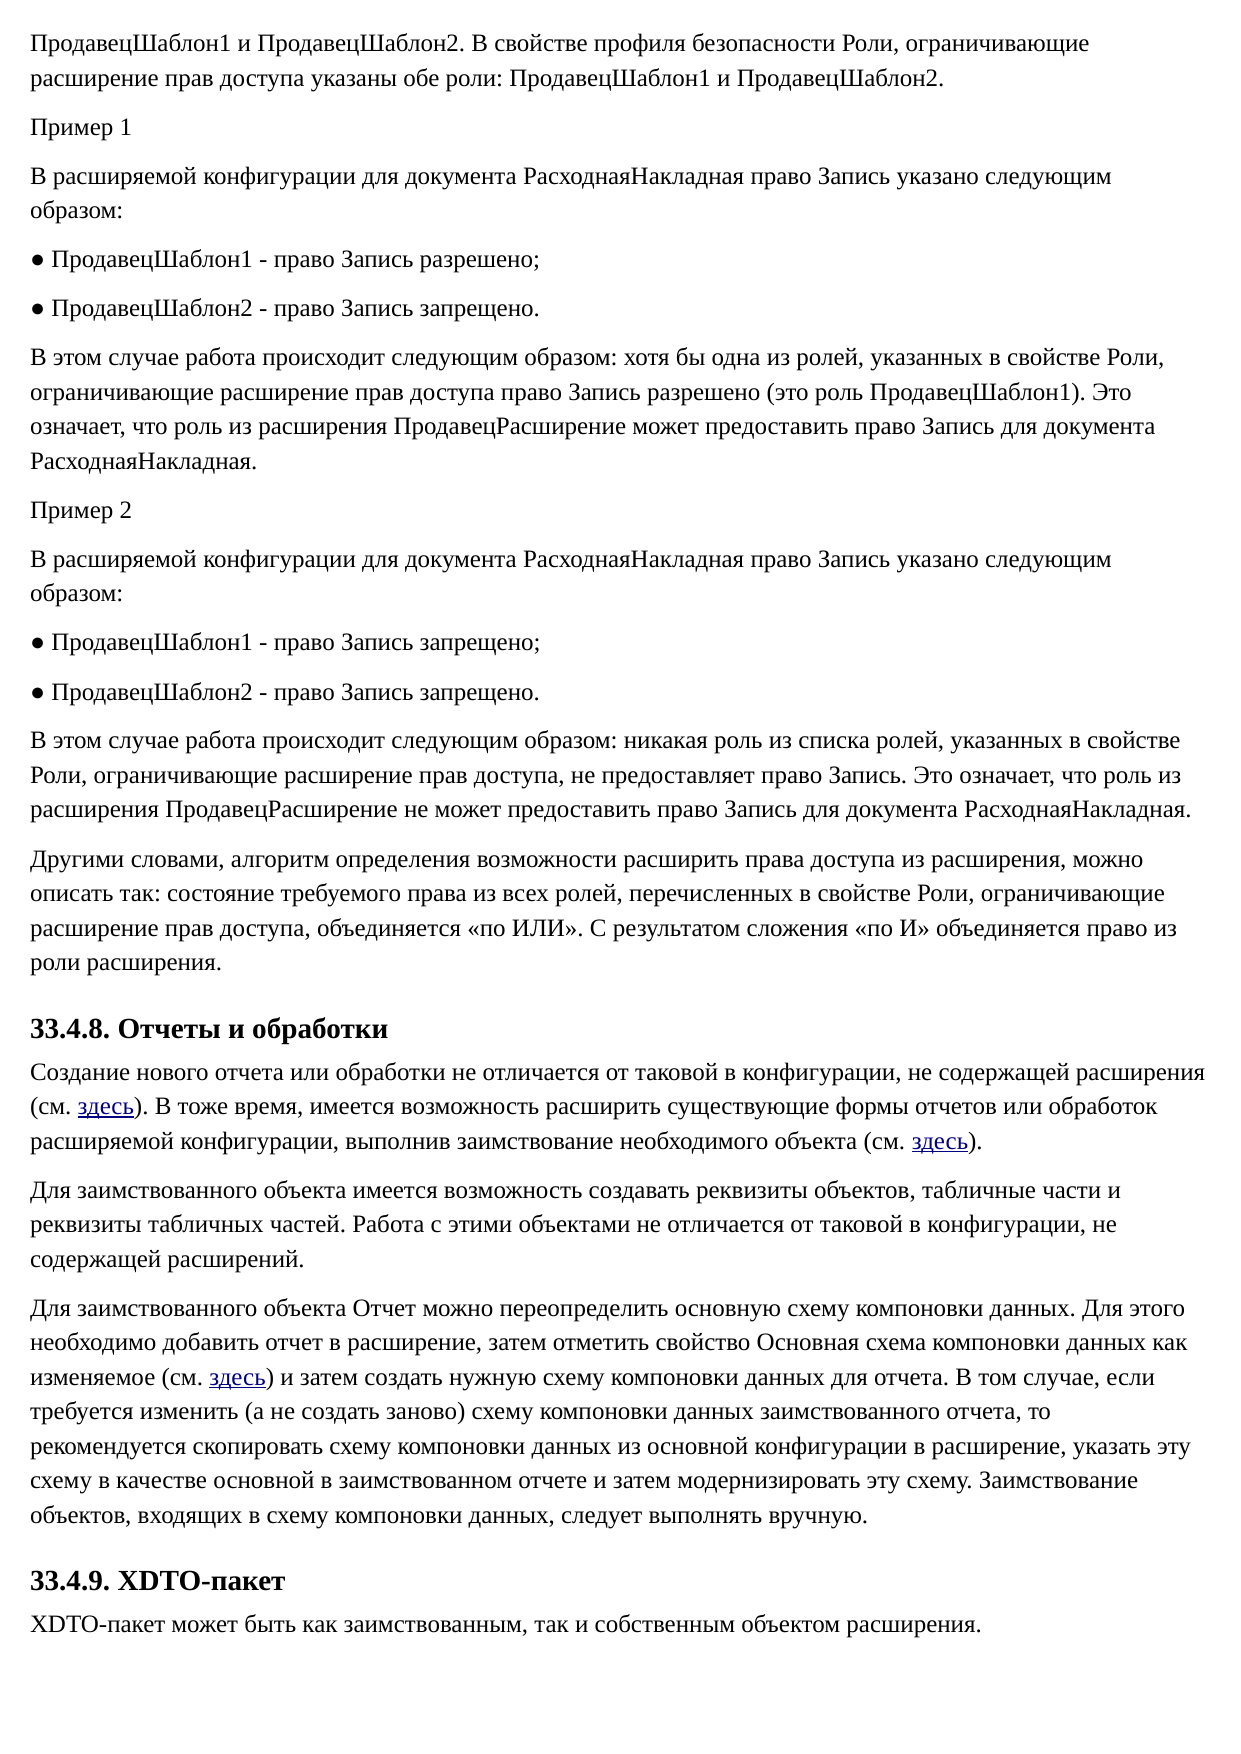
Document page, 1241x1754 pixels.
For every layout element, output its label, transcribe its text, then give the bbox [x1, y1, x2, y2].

text Пример 1 [30, 112, 1211, 140]
text В расширяемой конфигурации для документа РасходнаяНакладная право Запись указано следующим образом: [30, 544, 1211, 607]
text В этом случае работа происходит следующим образом: никакая роль из списка ролей, указанных в свойстве Роли, ограничивающие расширение прав доступа, не предоставляет право Запись. Это означает, что роль из расширения ПродавецРасширение не может предоставить право Запись для документа РасходнаяНакладная. [30, 726, 1211, 823]
subtitle 33.4.8. Отчеты и обработки [30, 1011, 1211, 1044]
text В расширяемой конфигурации для документа РасходнаяНакладная право Запись указано следующим образом: [30, 161, 1211, 224]
text Пример 2 [30, 495, 1211, 524]
text Создание нового отчета или обработки не отличается от таковой в конфигурации, не содержащей расширения (см. здесь). В тоже время, имеется возможность расширить существующие формы отчетов или обработок расширяемой конфигурации, выполнив заимствование необходимого объекта (см. здесь). [30, 1057, 1211, 1154]
text В этом случае работа происходит следующим образом: хотя бы одна из ролей, указанных в свойстве Роли, ограничивающие расширение прав доступа право Запись разрешено (это роль ПродавецШаблон1). Это означает, что роль из расширения ПродавецРасширение может предоставить право Запись для документа РасходнаяНакладная. [30, 342, 1211, 474]
text ● ПродавецШаблон1 ‑ право Запись разрешено; [30, 244, 1211, 273]
text ● ПродавецШаблон2 ‑ право Запись запрещено. [30, 677, 1211, 705]
text Другими словами, алгоритм определения возможности расширить права доступа из расширения, можно описать так: состояние требуемого права из всех ролей, перечисленных в свойстве Роли, ограничивающие расширение прав доступа, объединяется «по ИЛИ». С результатом сложения «по И» объединяется право из роли расширения. [30, 844, 1211, 976]
text XDTO-пакет может быть как заимствованным, так и собственным объектом расширения. [30, 1609, 1211, 1638]
text ● ПродавецШаблон2 ‑ право Запись запрещено. [30, 293, 1211, 322]
subtitle 33.4.9. XDTO-пакет [30, 1563, 1211, 1597]
text Для заимствованного объекта Отчет можно переопределить основную схему компоновки данных. Для этого необходимо добавить отчет в расширение, затем отметить свойство Основная схема компоновки данных как изменяемое (см. здесь) и затем создать нужную схему компоновки данных для отчета. В том случае, если требуется изменить (а не создать заново) схему компоновки данных заимствованного отчета, то рекомендуется скопировать схему компоновки данных из основной конфигурации в расширение, указать эту схему в качестве основной в заимствованном отчете и затем модернизировать эту схему. Заимствование объектов, входящих в схему компоновки данных, следует выполнять вручную. [30, 1293, 1211, 1528]
text ● ПродавецШаблон1 ‑ право Запись запрещено; [30, 627, 1211, 656]
text ПродавецШаблон1 и ПродавецШаблон2. В свойстве профиля безопасности Роли, ограничивающие расширение прав доступа указаны обе роли: ПродавецШаблон1 и ПродавецШаблон2. [30, 28, 1211, 91]
text Для заимствованного объекта имеется возможность создавать реквизиты объектов, табличные части и реквизиты табличных частей. Работа с этими объектами не отличается от таковой в конфигурации, не содержащей расширений. [30, 1175, 1211, 1272]
